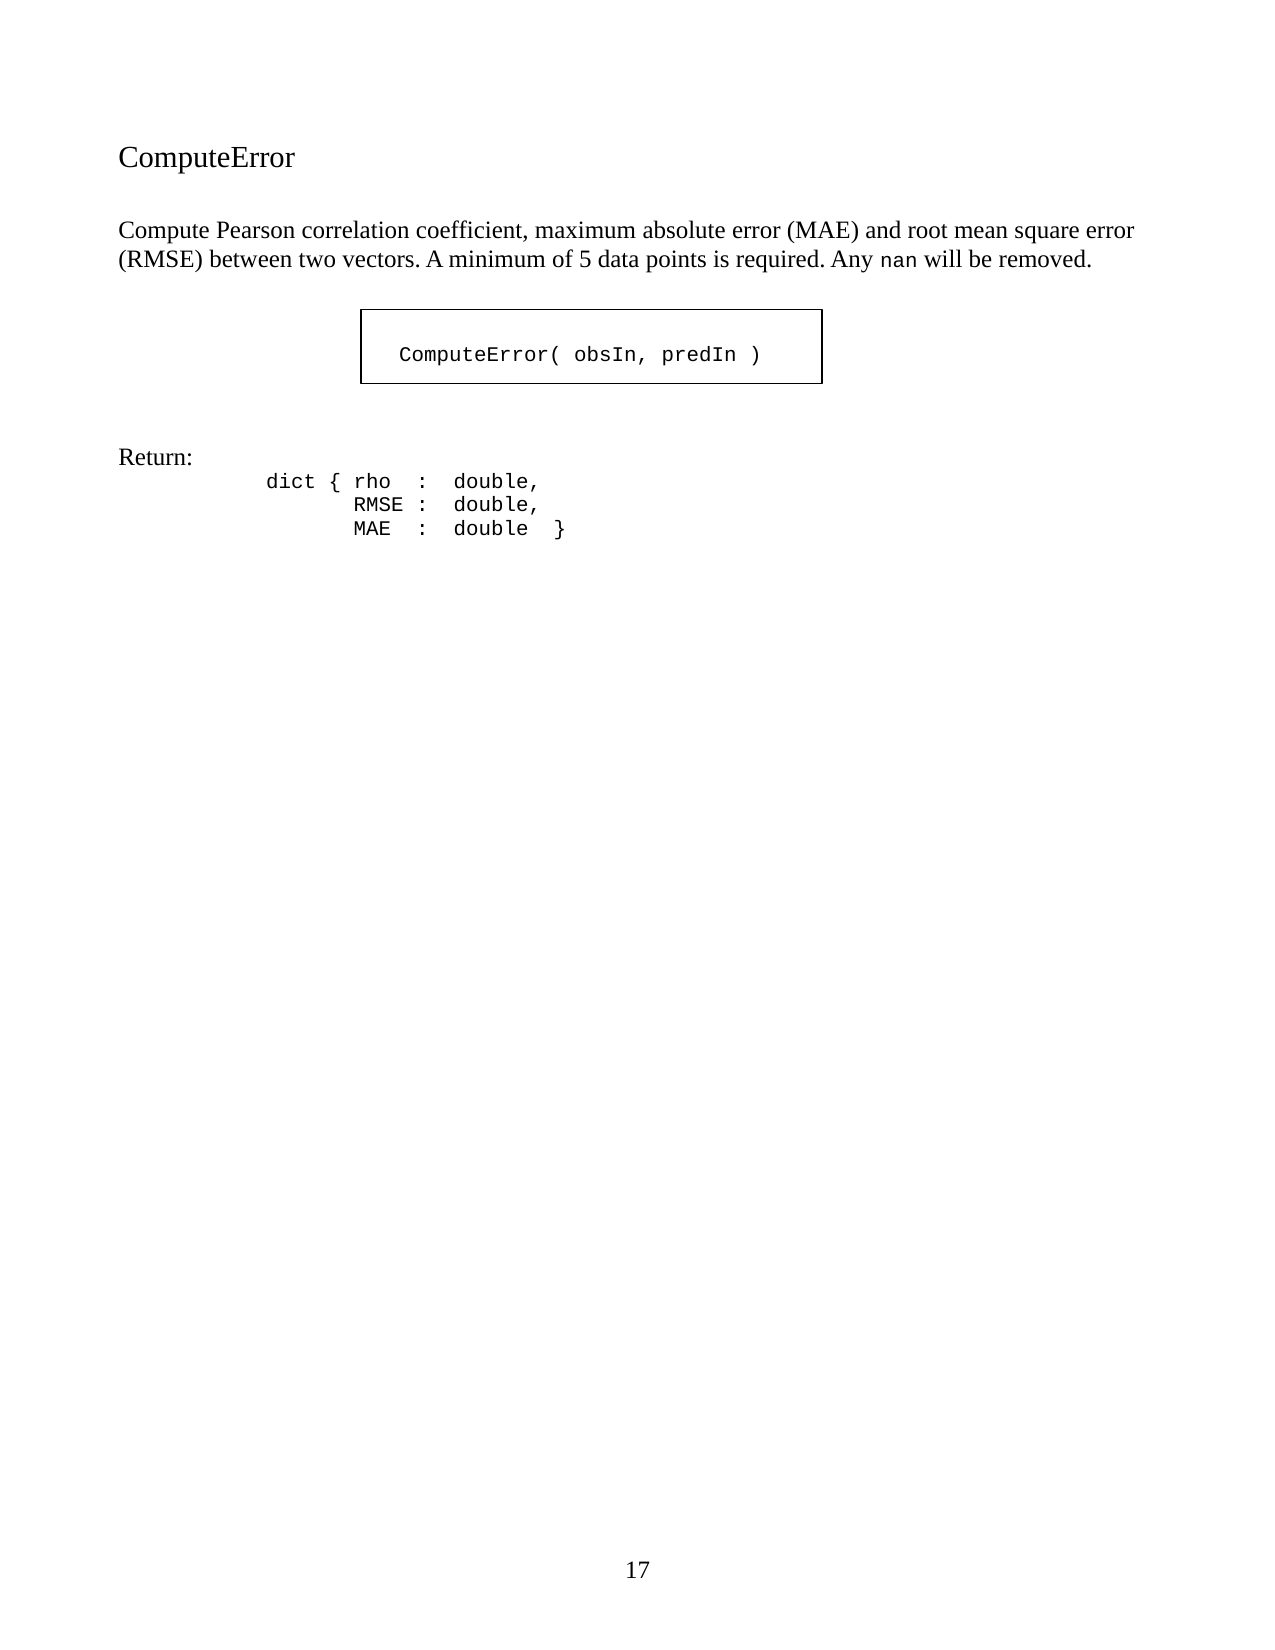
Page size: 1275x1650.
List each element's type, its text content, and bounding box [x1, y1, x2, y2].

text dict { rho : double, [266, 471, 1157, 494]
subtitle ComputeError [118, 139, 1157, 174]
text RMSE : double, [266, 494, 1157, 518]
text MAE : double } [266, 518, 1157, 542]
text Compute Pearson correlation coefficient, maximum absolute error (MAE) and root mean square error (RMSE) between two vectors. A minimum of 5 data points is required. Any nan will be removed. [118, 216, 1157, 274]
text Return: [118, 442, 1157, 471]
